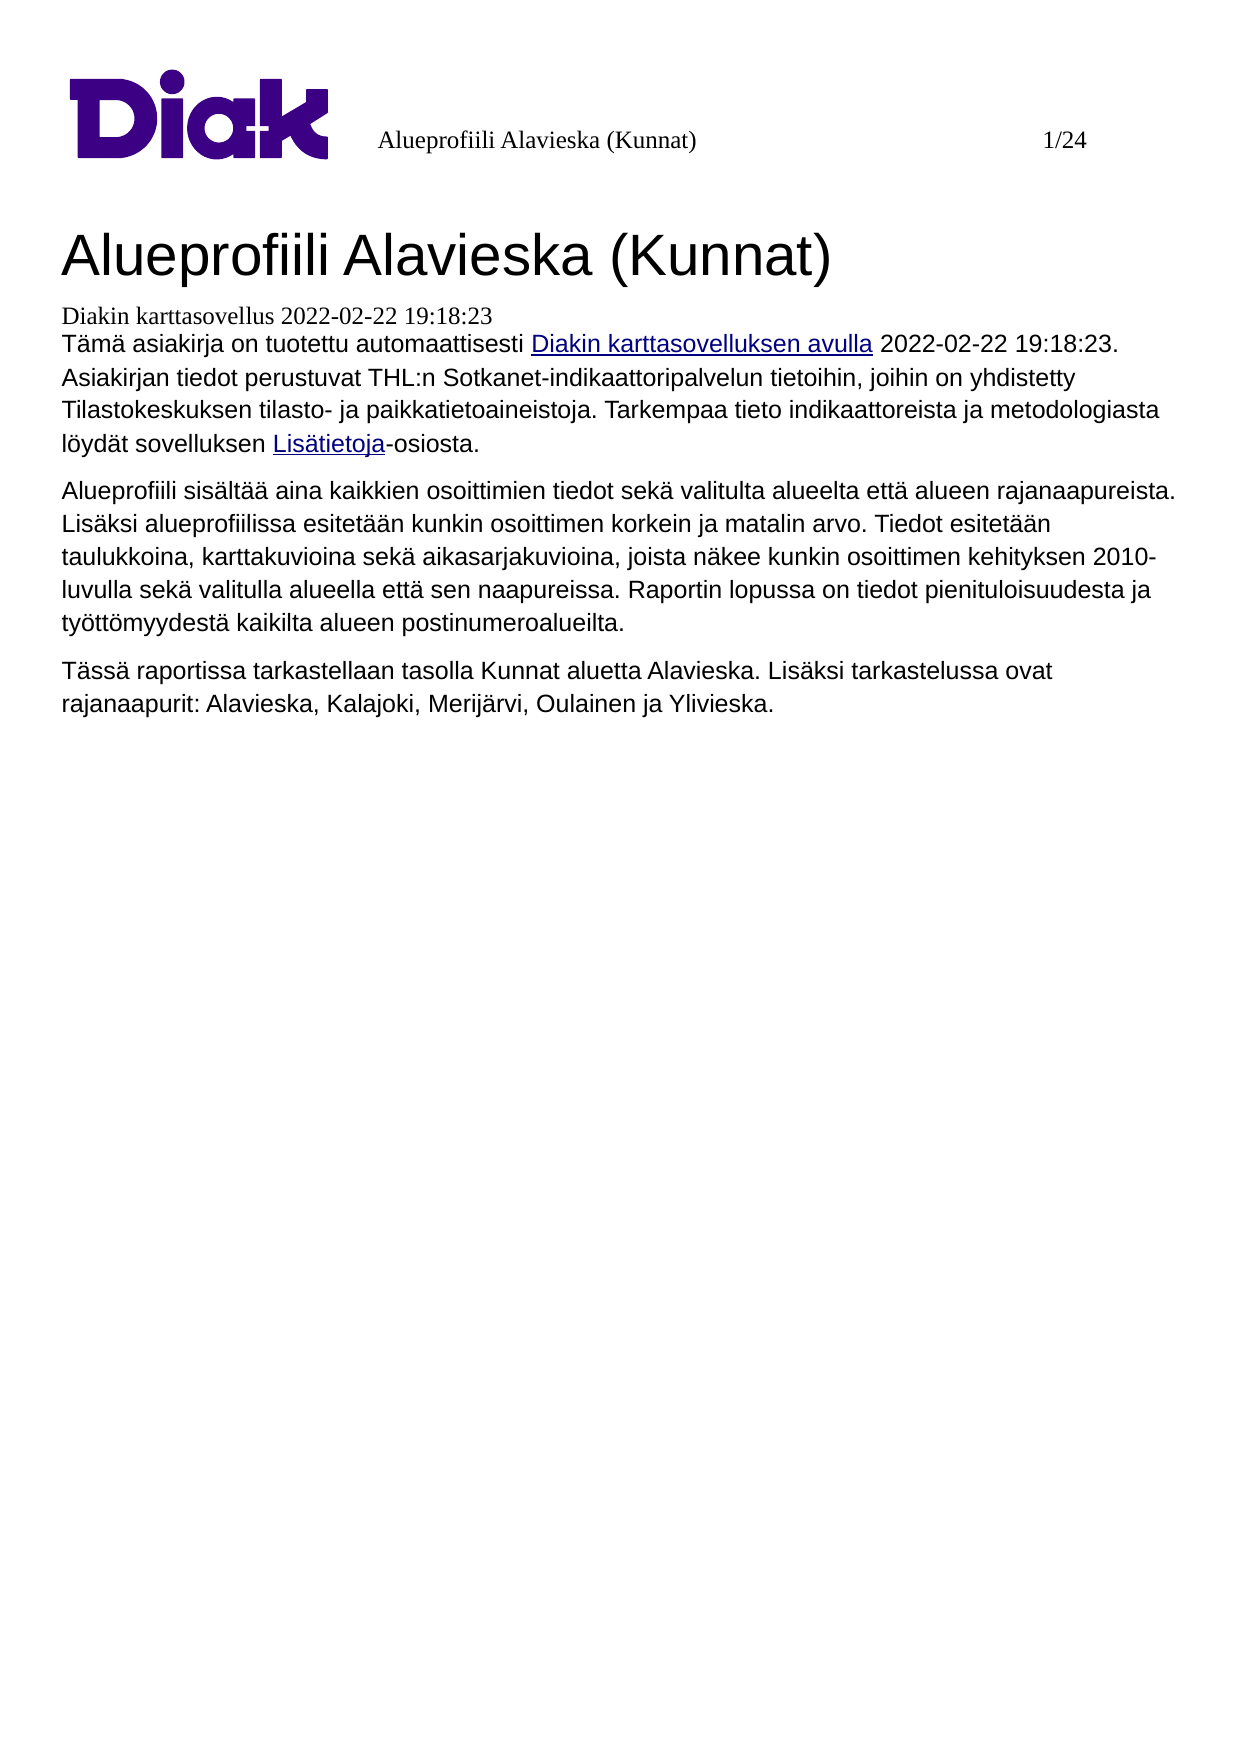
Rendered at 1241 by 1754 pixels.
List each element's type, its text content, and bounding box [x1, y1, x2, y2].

text Alueprofiili sisältää aina kaikkien osoittimien tiedot sekä valitulta alueelta että alueen rajanaapureista. Lisäksi alueprofiilissa esitetään kunkin osoittimen korkein ja matalin arvo. Tiedot esitetään taulukkoina, karttakuvioina sekä aikasarjakuvioina, joista näkee kunkin osoittimen kehityksen 2010-luvulla sekä valitulla alueella että sen naapureissa. Raportin lopussa on tiedot pienituloisuudesta ja työttömyydestä kaikilta alueen postinumeroalueilta. [61, 476, 1179, 637]
title Alueprofiili Alavieska (Kunnat) [61, 221, 1179, 288]
text Tämä asiakirja on tuotettu automaattisesti Diakin karttasovelluksen avulla 2022-02-22 19:18:23. Asiakirjan tiedot perustuvat THL:n Sotkanet-indikaattoripalvelun tietoihin, joihin on yhdistetty Tilastokeskuksen tilasto- ja paikkatietoaineistoja. Tarkempaa tieto indikaattoreista ja metodologiasta löydät sovelluksen Lisätietoja-osiosta. [61, 329, 1179, 457]
text Tässä raportissa tarkastellaan tasolla Kunnat aluetta Alavieska. Lisäksi tarkastelussa ovat rajanaapurit: Alavieska, Kalajoki, Merijärvi, Oulainen ja Ylivieska. [61, 656, 1179, 718]
text Diakin karttasovellus 2022-02-22 19:18:23 [61, 301, 1179, 329]
